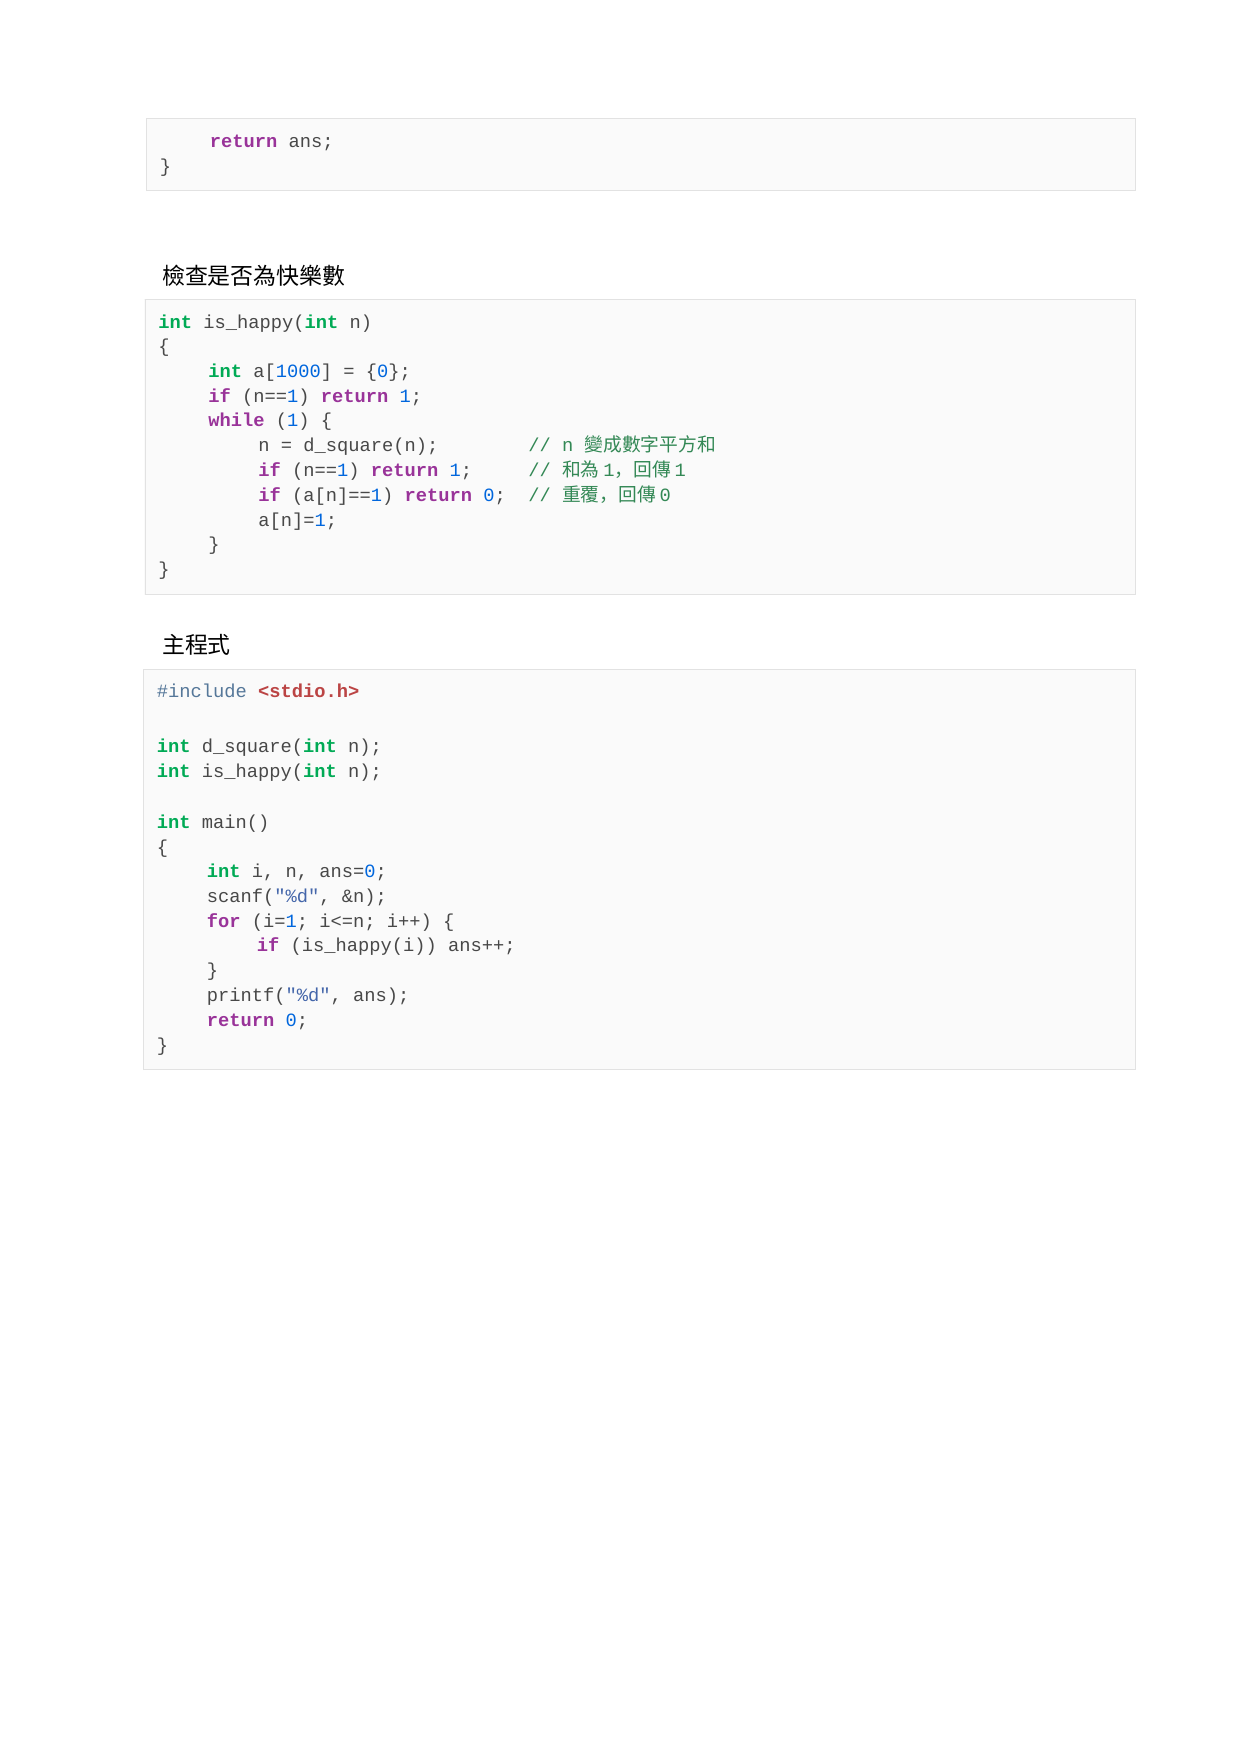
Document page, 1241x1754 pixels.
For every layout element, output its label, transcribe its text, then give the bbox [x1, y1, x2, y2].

text if (n==1) return 1; // 和為1，回傳1 [146, 447, 1135, 472]
text if (a[n]==1) return 0; // 重覆，回傳0 [146, 472, 1135, 497]
text printf("%d", ans); [144, 972, 1135, 997]
text } [146, 522, 1135, 546]
text int i, n, ans=0; [144, 848, 1135, 873]
text } [147, 143, 1135, 190]
text int is_happy(int n) [146, 300, 1135, 324]
text #include <stdio.h> [144, 670, 1135, 723]
text { [146, 324, 1135, 348]
text } [146, 546, 1135, 594]
text int a[1000] = {0}; [146, 348, 1135, 373]
text return 0; [144, 997, 1135, 1022]
text a[n]=1; [146, 497, 1135, 522]
text return ans; [147, 119, 1135, 143]
text int is_happy(int n); [144, 748, 1135, 772]
text scanf("%d", &n); [144, 873, 1135, 898]
text 檢查是否為快樂數 [162, 258, 1122, 291]
text int main() [144, 799, 1135, 824]
text for (i=1; i<=n; i++) { [144, 898, 1135, 923]
text if (n==1) return 1; [146, 373, 1135, 398]
text while (1) { [146, 398, 1135, 422]
text if (is_happy(i)) ans++; [144, 923, 1135, 947]
text 主程式 [162, 627, 1122, 661]
text } [144, 947, 1135, 972]
text n = d_square(n); // n 變成數字平方和 [146, 422, 1135, 447]
text { [144, 824, 1135, 848]
text } [144, 1022, 1135, 1069]
text int d_square(int n); [144, 723, 1135, 748]
